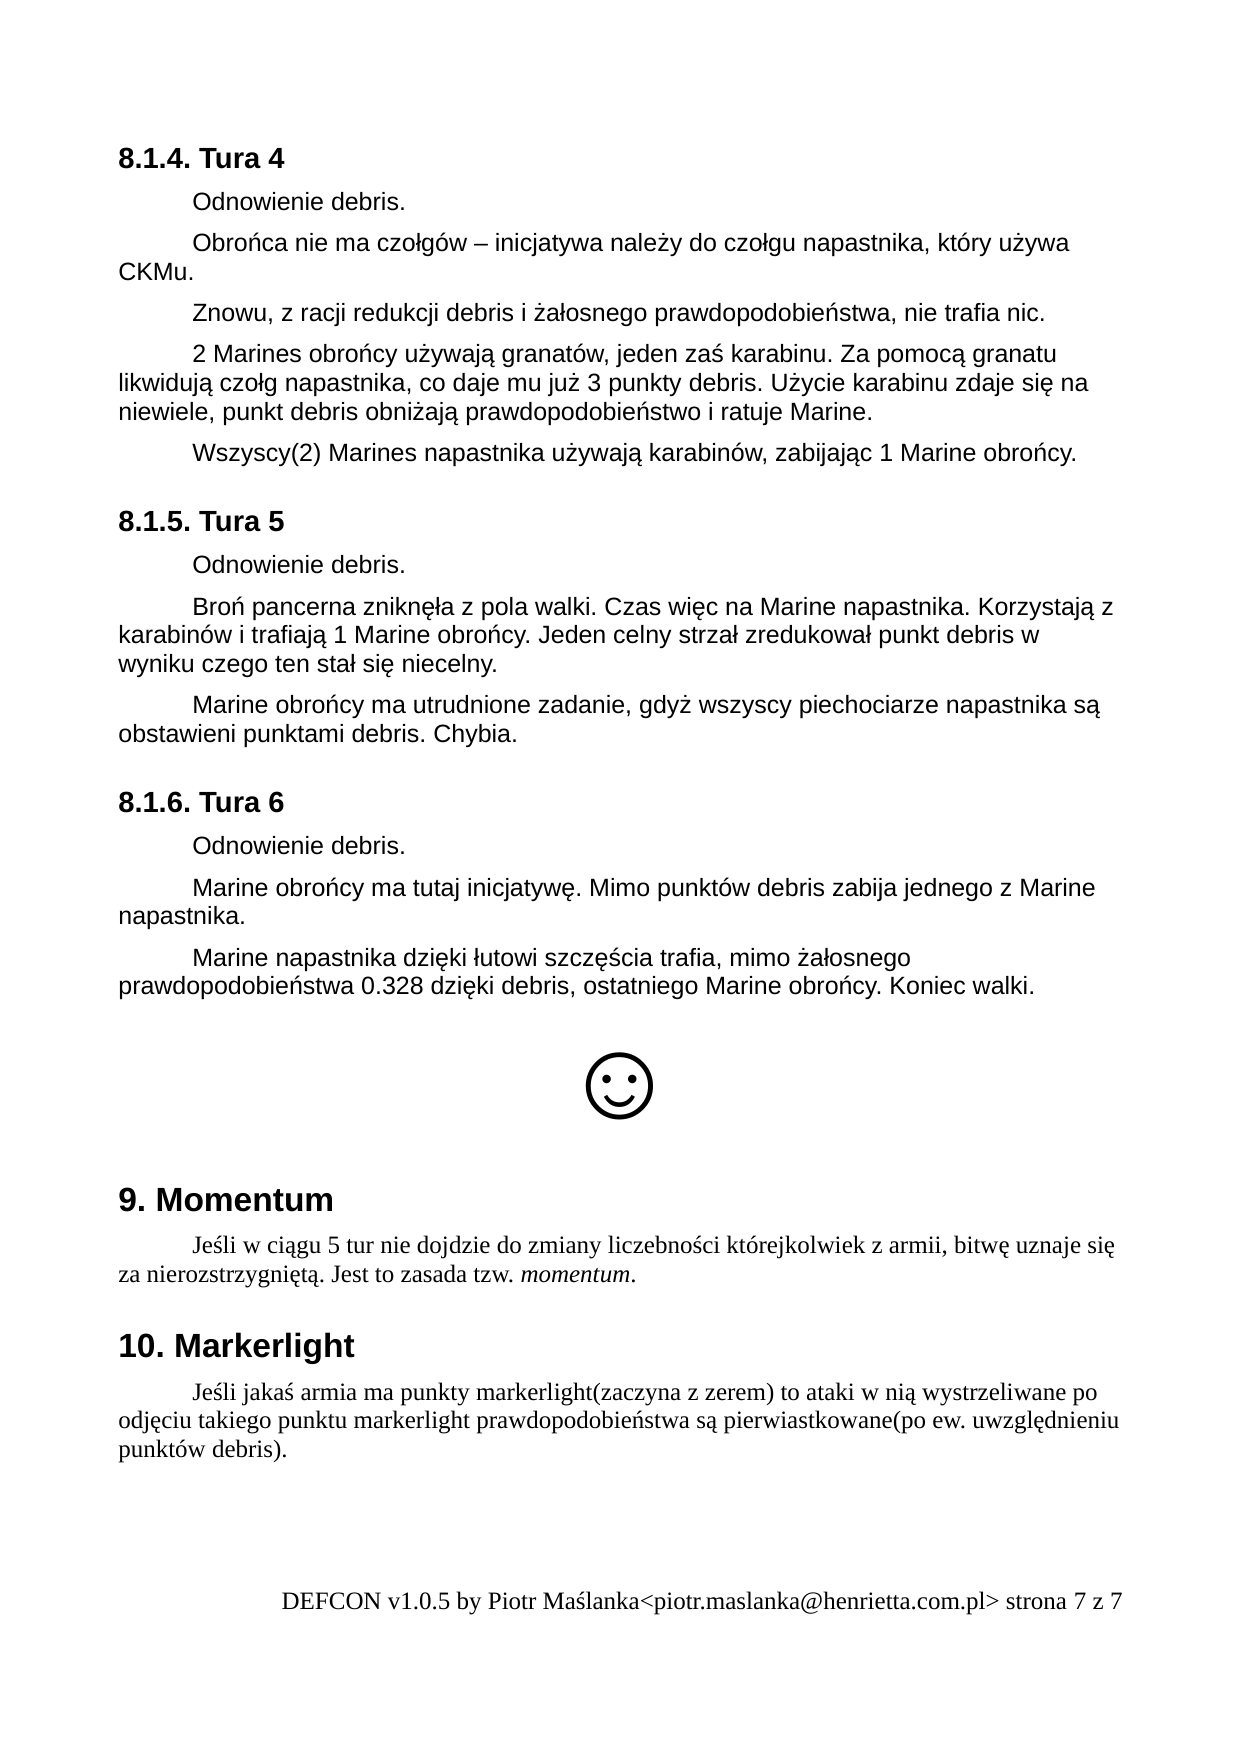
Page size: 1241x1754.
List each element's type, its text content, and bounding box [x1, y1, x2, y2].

text Marine napastnika dzięki łutowi szczęścia trafia, mimo żałosnego prawdopodobieństwa 0.328 dzięki debris, ostatniego Marine obrońcy. Koniec walki. [118, 942, 1122, 1000]
text ☺ [118, 1012, 1122, 1142]
subtitle 9. Momentum [118, 1179, 1122, 1218]
text Znowu, z racji redukcji debris i żałosnego prawdopodobieństwa, nie trafia nic. [118, 298, 1122, 327]
text 2 Marines obrońcy używają granatów, jeden zaś karabinu. Za pomocą granatu likwidują czołg napastnika, co daje mu już 3 punkty debris. Użycie karabinu zdaje się na niewiele, punkt debris obniżają prawdopodobieństwo i ratuje Marine. [118, 339, 1122, 425]
text Wszyscy(2) Marines napastnika używają karabinów, zabijając 1 Marine obrońcy. [118, 438, 1122, 467]
text Broń pancerna zniknęła z pola walki. Czas więc na Marine napastnika. Korzystają z karabinów i trafiają 1 Marine obrońcy. Jeden celny strzał zredukował punkt debris w wyniku czego ten stał się niecelny. [118, 591, 1122, 678]
subtitle 10. Markerlight [118, 1326, 1122, 1364]
text Jeśli w ciągu 5 tur nie dojdzie do zmiany liczebności którejkolwiek z armii, bitwę uznaje się za nierozstrzygniętą. Jest to zasada tzw. momentum. [118, 1231, 1122, 1288]
subtitle 8.1.5. Tura 5 [118, 504, 1122, 538]
text Obrońca nie ma czołgów – inicjatywa należy do czołgu napastnika, który używa CKMu. [118, 228, 1122, 285]
subtitle 8.1.4. Tura 4 [118, 141, 1122, 174]
text Odnowienie debris. [118, 187, 1122, 215]
text Jeśli jakaś armia ma punkty markerlight(zaczyna z zerem) to ataki w nią wystrzeliwane po odjęciu takiego punktu markerlight prawdopodobieństwa są pierwiastkowane(po ew. uwzględnieniu punktów debris). [118, 1377, 1122, 1463]
text Odnowienie debris. [118, 831, 1122, 860]
text Marine obrońcy ma utrudnione zadanie, gdyż wszyscy piechociarze napastnika są obstawieni punktami debris. Chybia. [118, 690, 1122, 748]
text Odnowienie debris. [118, 550, 1122, 579]
text Marine obrońcy ma tutaj inicjatywę. Mimo punktów debris zabija jednego z Marine napastnika. [118, 872, 1122, 930]
subtitle 8.1.6. Tura 6 [118, 785, 1122, 819]
